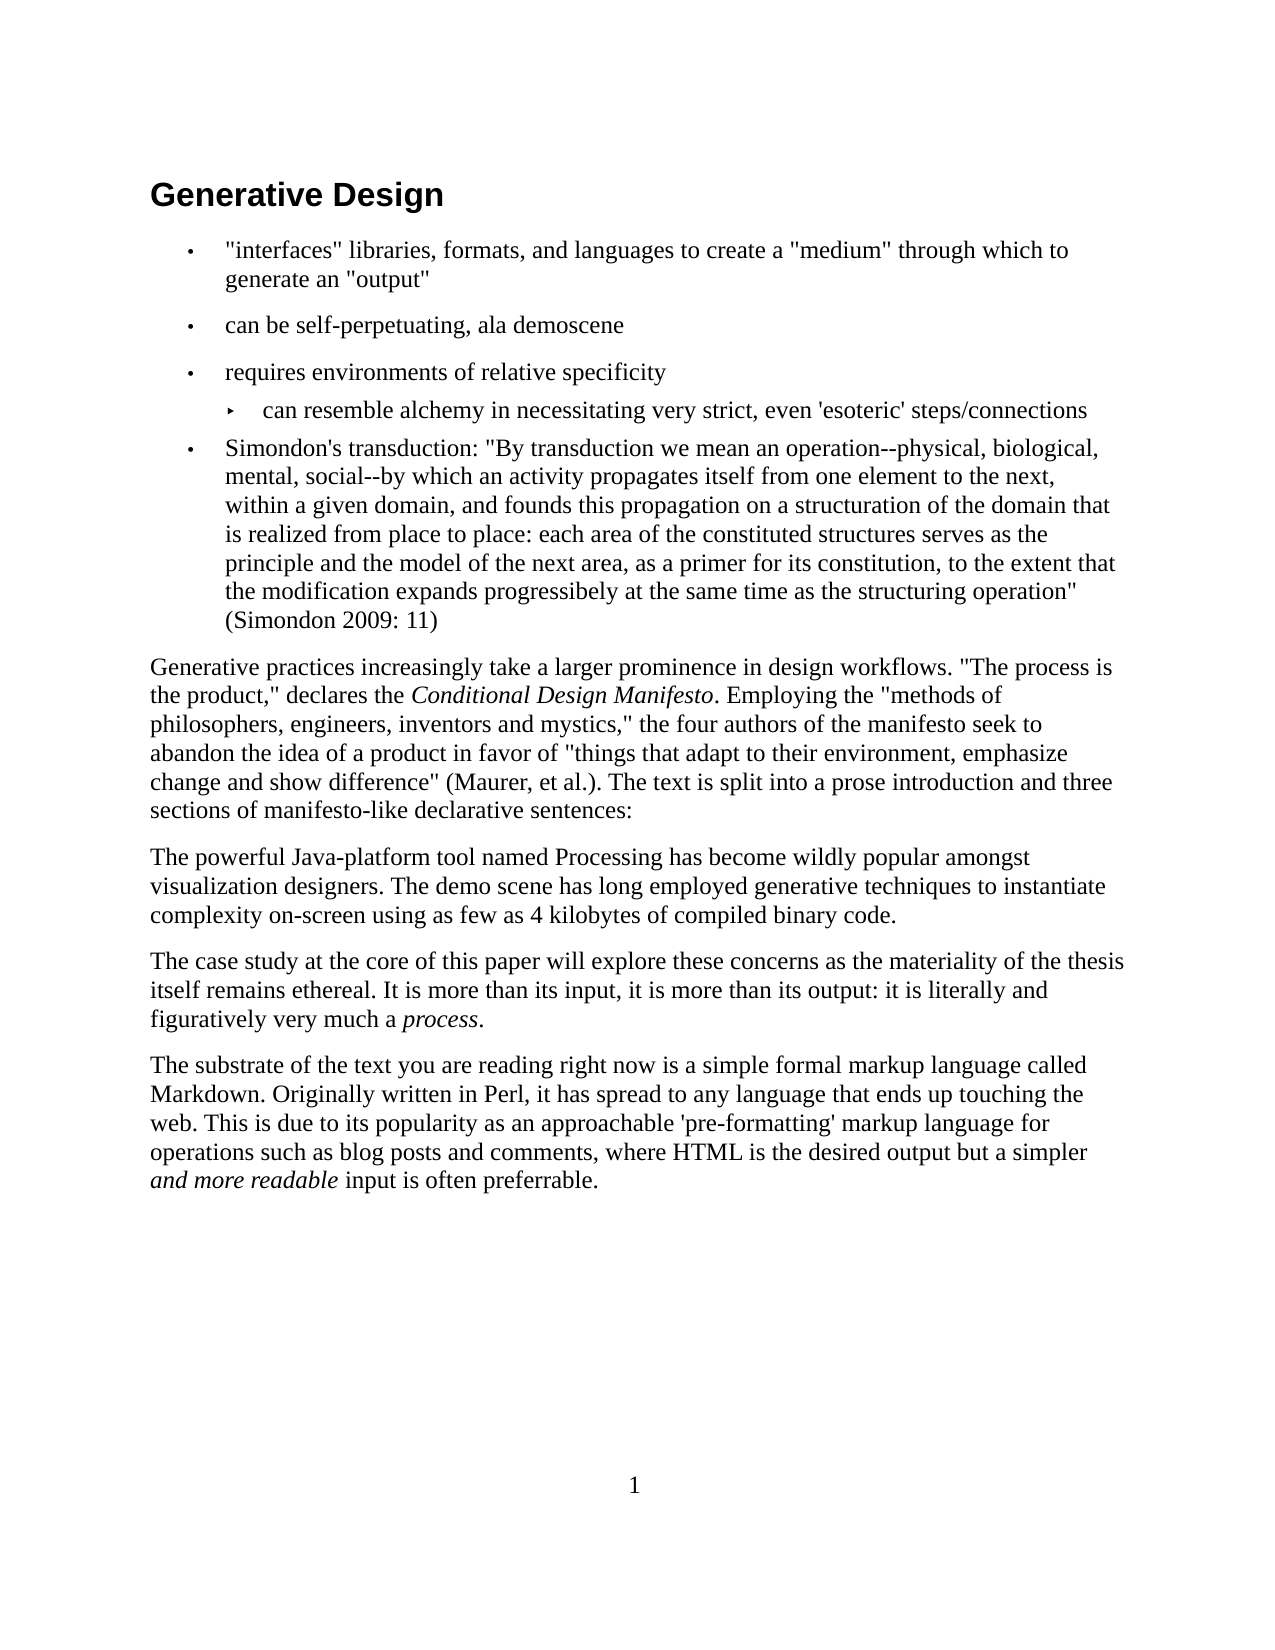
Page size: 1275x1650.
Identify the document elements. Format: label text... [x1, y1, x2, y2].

list can resemble alchemy in necessitating very strict, even 'esoteric' steps/connections [225, 395, 1125, 424]
list can be self-perpetuating, ala demoscene [187, 311, 1125, 339]
list requires environments of relative specificity [187, 357, 1125, 386]
text The powerful Java-platform tool named Processing has become wildly popular amongst visualization designers. The demo scene has long employed generative techniques to instantiate complexity on-screen using as few as 4 kilobytes of compiled binary code. [150, 842, 1125, 928]
text The case study at the core of this paper will explore these concerns as the materiality of the thesis itself remains ethereal. It is more than its input, it is more than its output: it is literally and figuratively very much a process. [150, 946, 1125, 1033]
text Generative practices increasingly take a larger prominence in design workflows. "The process is the product," declares the Conditional Design Manifesto. Employing the "methods of philosophers, engineers, inventors and mystics," the four authors of the manifesto seek to abandon the idea of a product in favor of "things that adapt to their environment, emphasize change and show difference" (Maurer, et al.). The text is split into a prose introduction and three sections of manifesto-like declarative sentences: [150, 652, 1125, 824]
text The substrate of the text you are reading right now is a simple formal markup language called Markdown. Originally written in Perl, it has spread to any language that ends up touching the web. This is due to its popularity as an approachable 'pre-formatting' markup language for operations such as blog posts and comments, where HTML is the desired output but a simpler and more readable input is often preferrable. [150, 1051, 1125, 1194]
subtitle Generative Design [150, 175, 1125, 214]
list Simondon's transduction: "By transduction we mean an operation--physical, biological, mental, social--by which an activity propagates itself from one element to the next, within a given domain, and founds this propagation on a structuration of the domain that is realized from place to place: each area of the constituted structures serves as the principle and the model of the next area, as a primer for its constitution, to the extent that the modification expands progressibely at the same time as the structuring operation" (Simondon 2009: 11) [187, 433, 1125, 634]
list "interfaces" libraries, formats, and languages to create a "medium" through which to generate an "output" [187, 235, 1125, 293]
